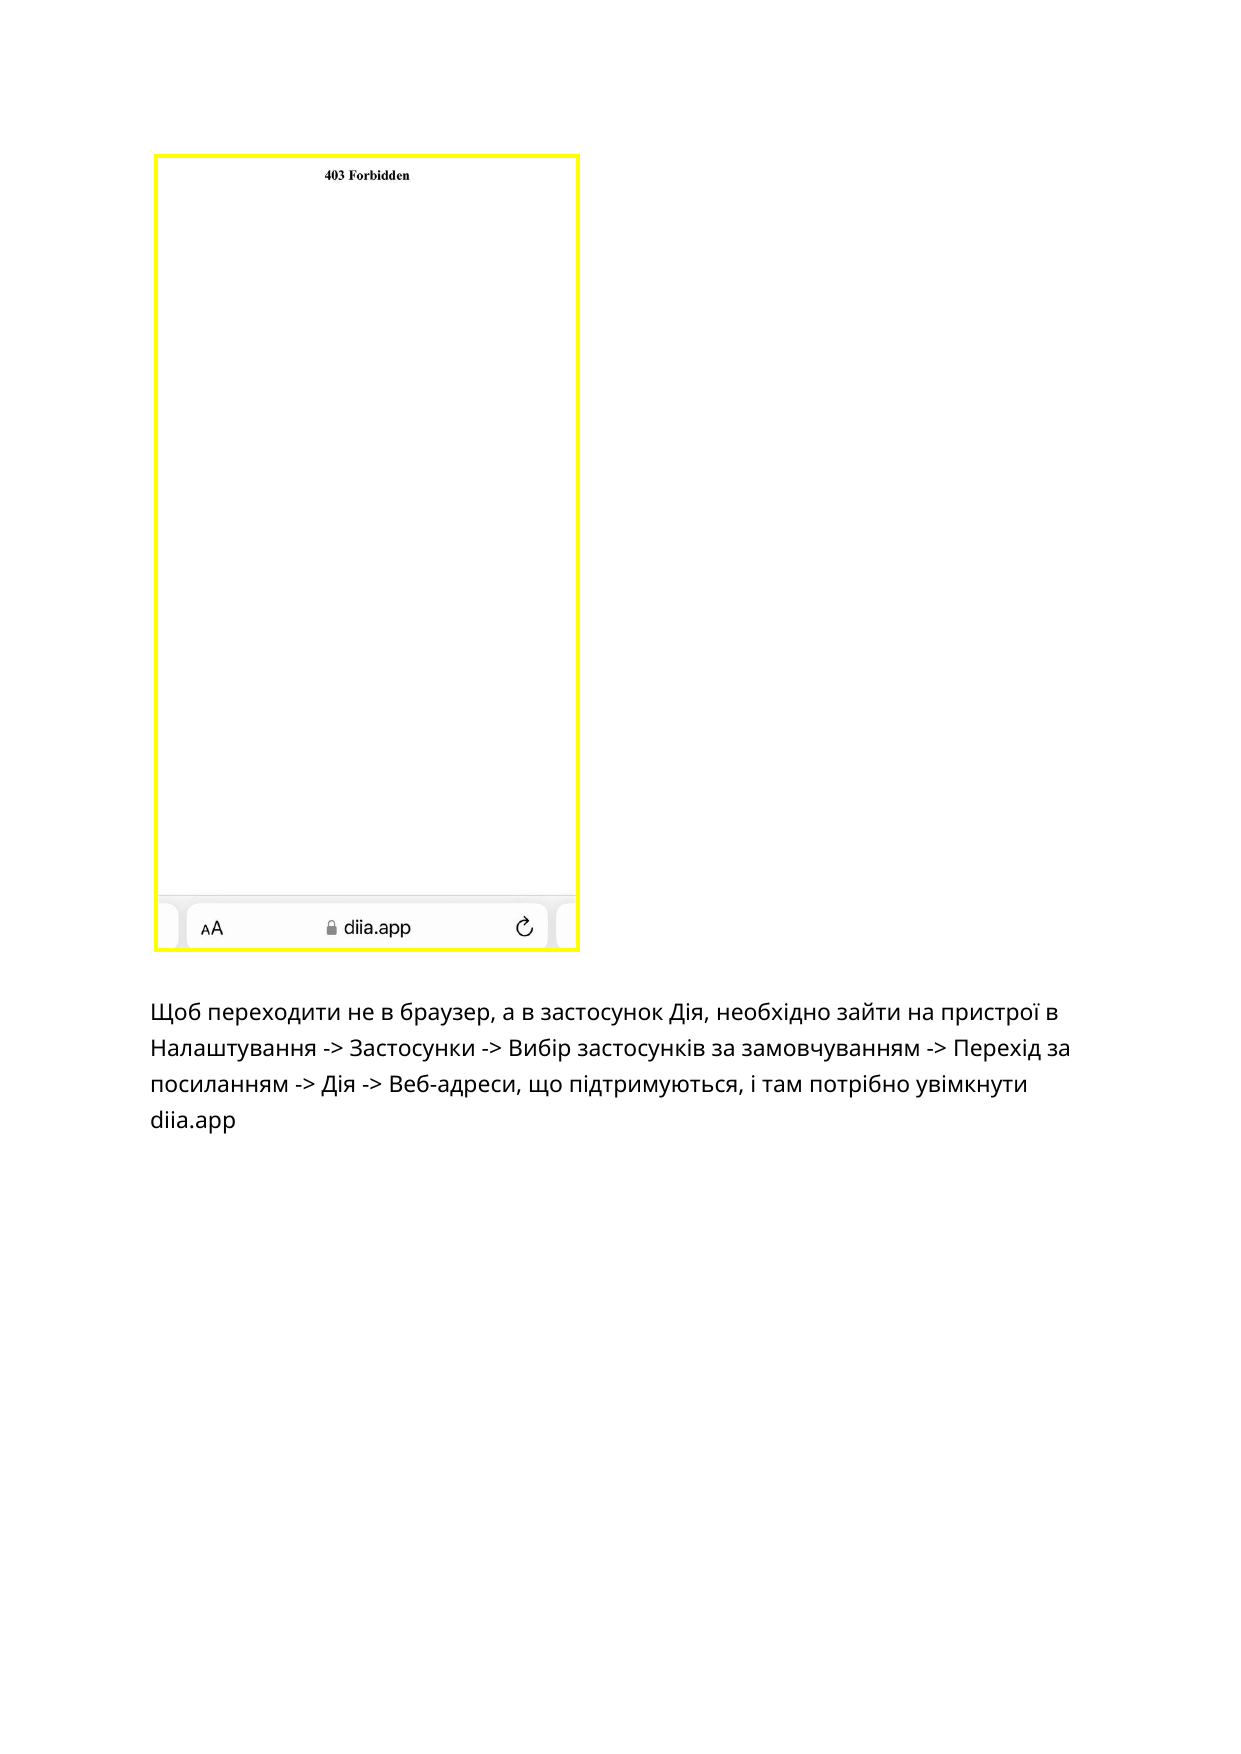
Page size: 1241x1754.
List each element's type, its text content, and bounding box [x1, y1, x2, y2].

picture [158, 158, 576, 948]
text Щоб переходити не в браузер, а в застосунок Дія, необхідно зайти на пристрої в Налаштування -> Застосунки -> Вибір застосунків за замовчуванням -> Перехід за посиланням -> Дія -> Веб-адреси, що підтримуються, і там потрібно увімкнути diia.app [150, 996, 1094, 1135]
